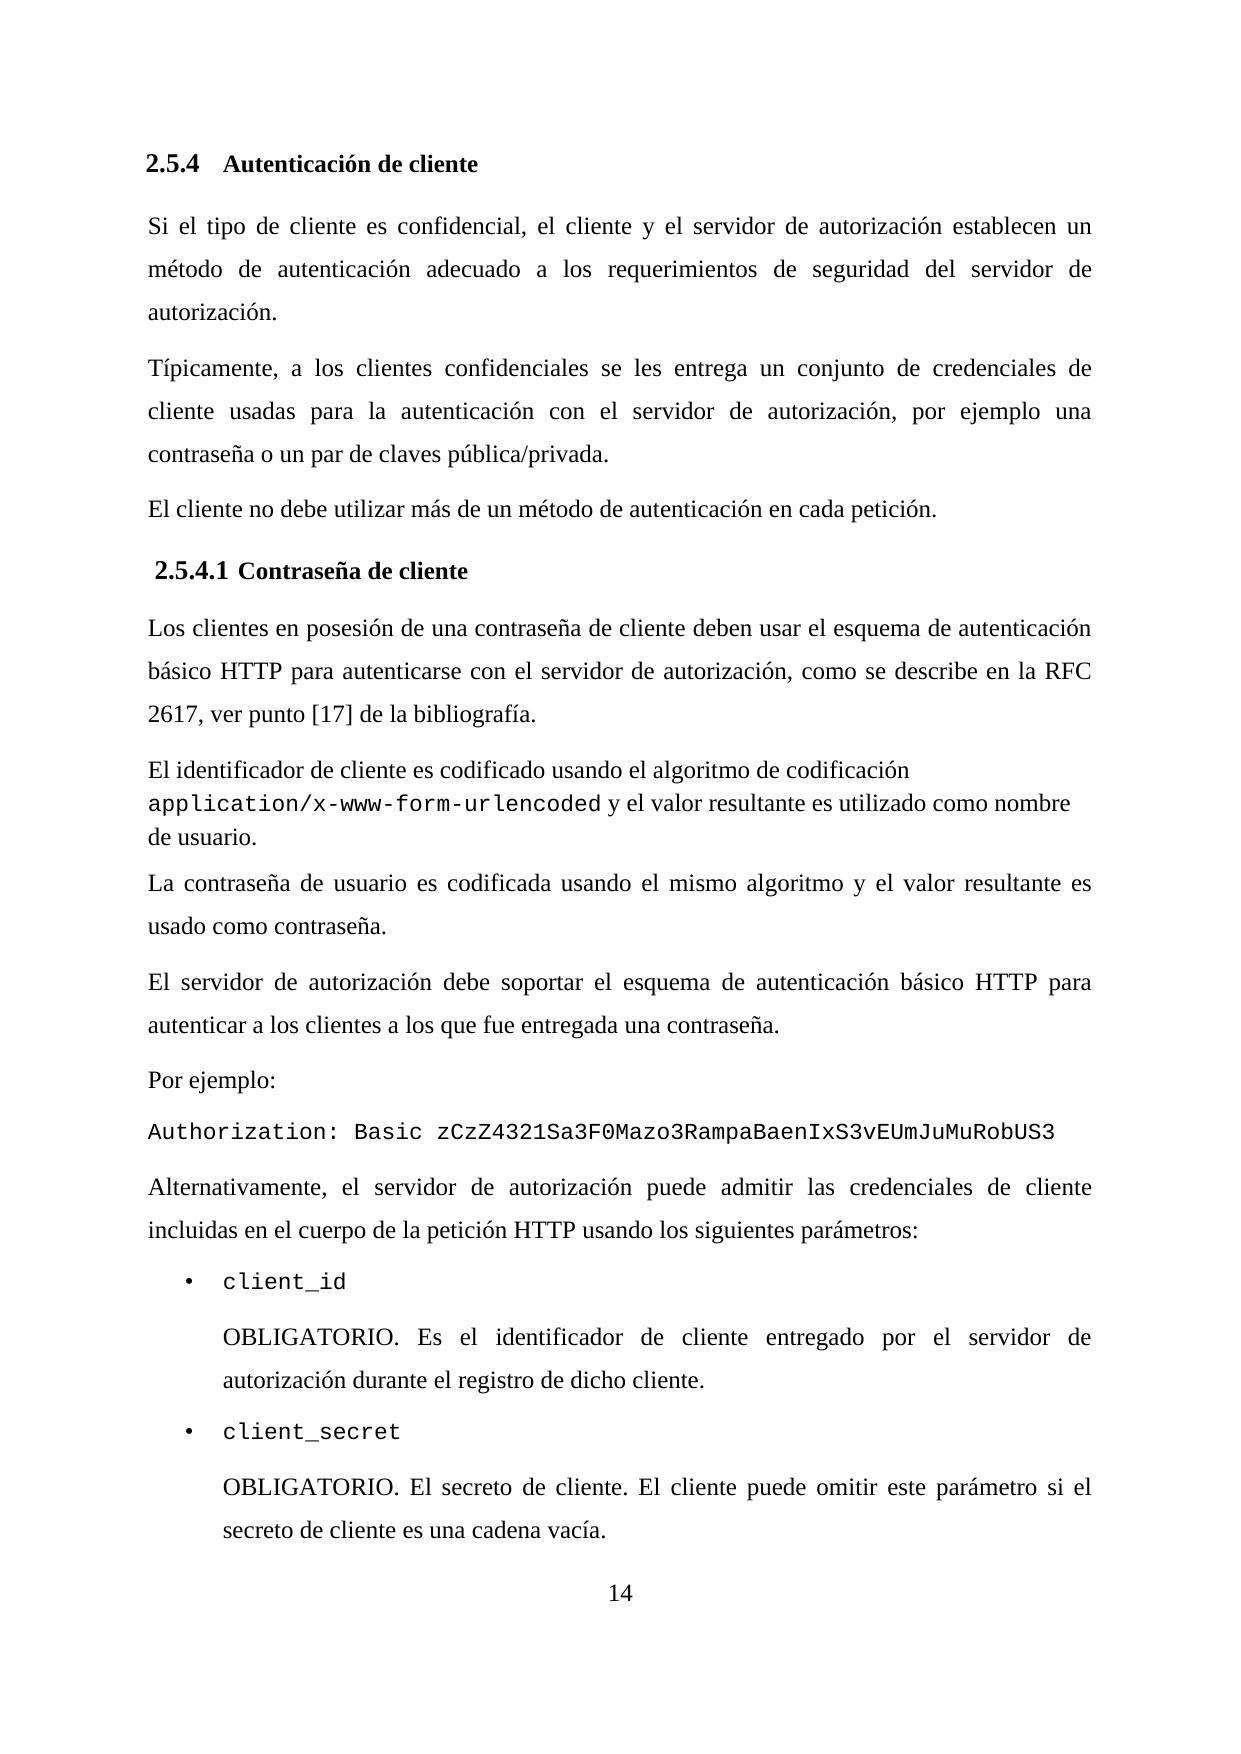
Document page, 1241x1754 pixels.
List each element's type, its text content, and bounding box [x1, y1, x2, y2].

subtitle Autenticación de cliente [139, 148, 1093, 179]
text Authorization: Basic zCzZ4321Sa3F0Mazo3RampaBaenIxS3vEUmJuMuRobUS3 [148, 1121, 1093, 1147]
list client_id [185, 1271, 1093, 1297]
text La contraseña de usuario es codificada usando el mismo algoritmo y el valor resultante es usado como contraseña. [148, 868, 1093, 940]
list client_secret [185, 1421, 1093, 1446]
list OBLIGATORIO. El secreto de cliente. El cliente puede omitir este parámetro si el secreto de cliente es una cadena vacía. [185, 1472, 1093, 1544]
text El servidor de autorización debe soportar el esquema de autenticación básico HTTP para autenticar a los clientes a los que fue entregada una contraseña. [148, 967, 1093, 1038]
text Los clientes en posesión de una contraseña de cliente deben usar el esquema de autenticación básico HTTP para autenticarse con el servidor de autorización, como se describe en la RFC 2617, ver punto [17] de la bibliografía. [148, 613, 1093, 728]
text Típicamente, a los clientes confidenciales se les entrega un conjunto de credenciales de cliente usadas para la autenticación con el servidor de autorización, por ejemplo una contraseña o un par de claves pública/privada. [148, 353, 1093, 468]
subtitle Contraseña de cliente [148, 554, 1093, 585]
text El cliente no debe utilizar más de un método de autenticación en cada petición. [148, 494, 1093, 523]
text Si el tipo de cliente es confidencial, el cliente y el servidor de autorización establecen un método de autenticación adecuado a los requerimientos de seguridad del servidor de autorización. [148, 211, 1093, 326]
text Por ejemplo: [148, 1065, 1093, 1094]
list OBLIGATORIO. Es el identificador de cliente entregado por el servidor de autorización durante el registro de dicho cliente. [185, 1322, 1093, 1394]
text Alternativamente, el servidor de autorización puede admitir las credenciales de cliente incluidas en el cuerpo de la petición HTTP usando los siguientes parámetros: [148, 1172, 1093, 1244]
text El identificador de cliente es codificado usando el algoritmo de codificación application/x-www-form-urlencoded y el valor resultante es utilizado como nombre de usuario. [148, 755, 1093, 851]
